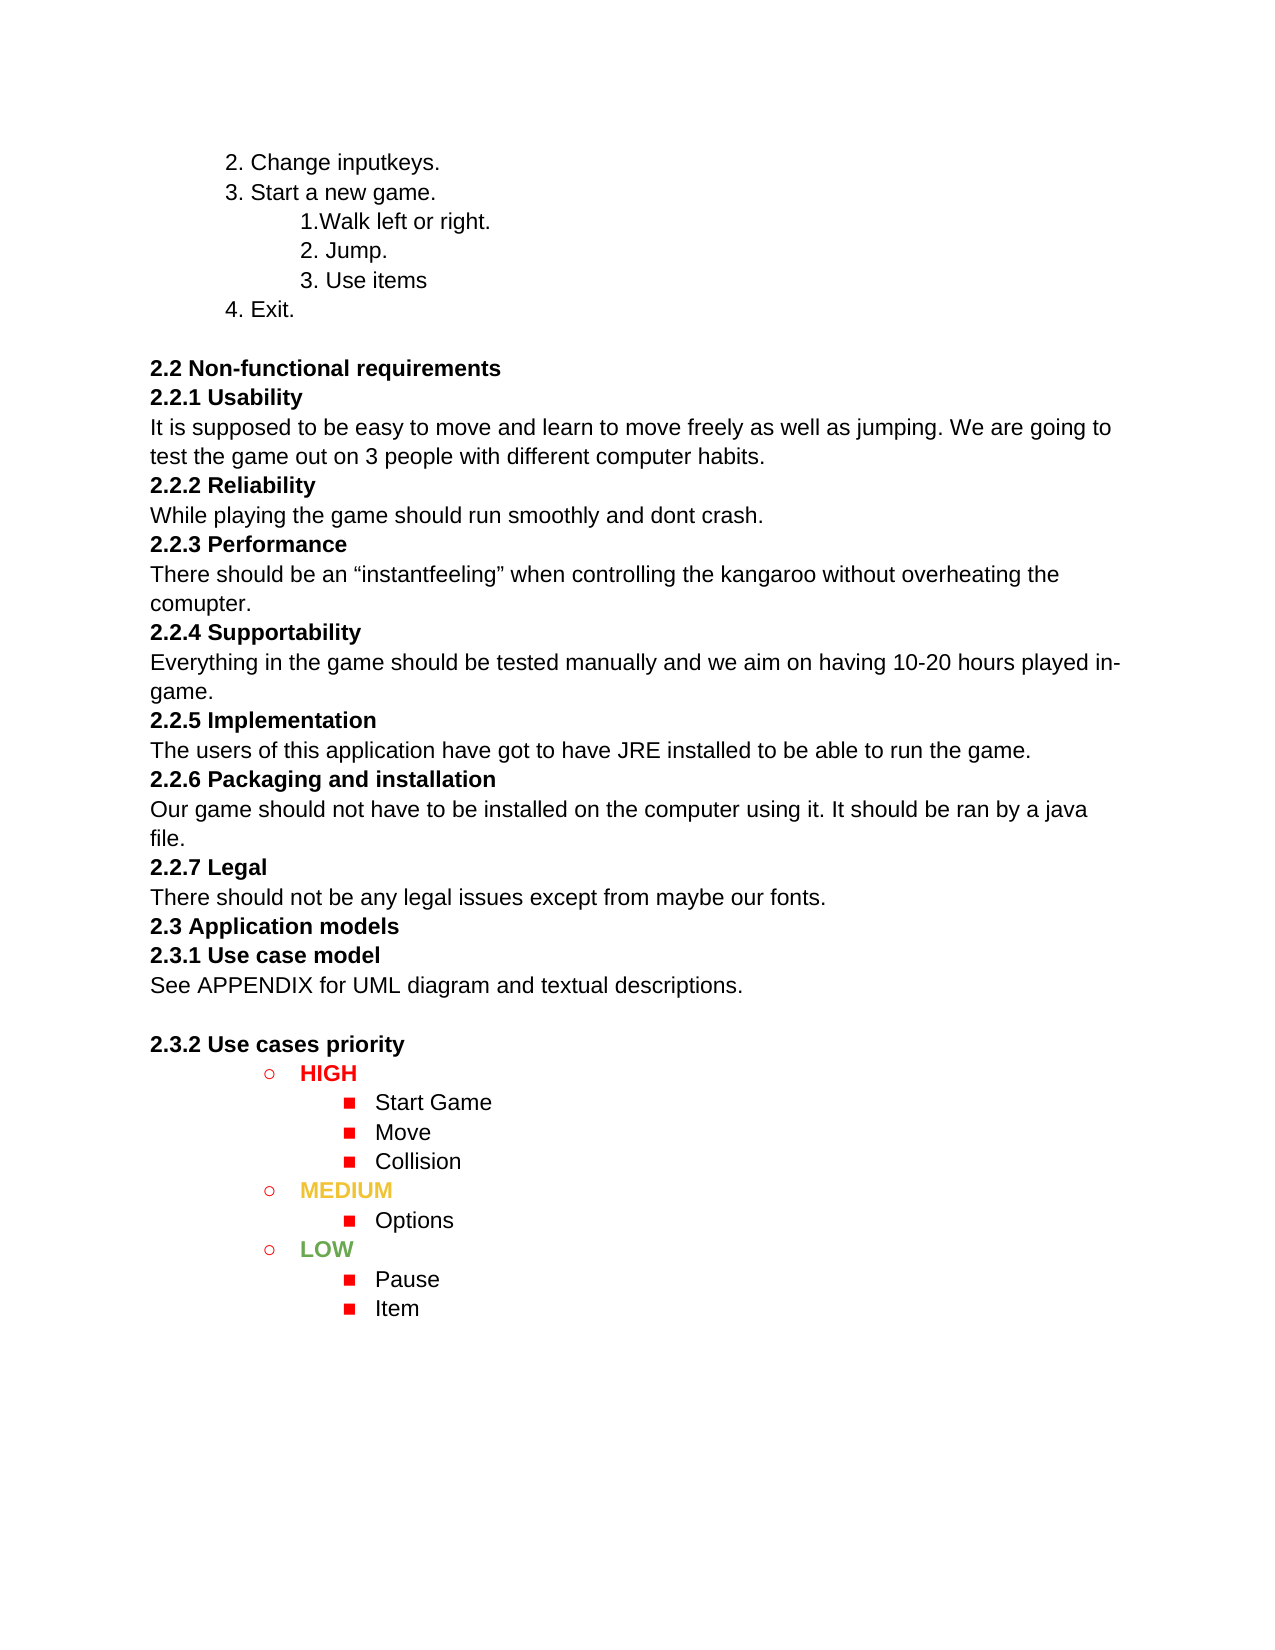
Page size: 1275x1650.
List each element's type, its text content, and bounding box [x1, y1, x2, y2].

list Start Game [150, 1090, 1125, 1116]
text Our game should not have to be installed on the computer using it. It should be ran by a java file. [150, 796, 1125, 851]
text 3. Use items [225, 267, 1125, 293]
list MEDIUM [262, 1178, 1125, 1204]
text There should not be any legal issues except from maybe our fonts. [150, 884, 1125, 910]
text There should be an “instantfeeling” when controlling the kangaroo without overheating the comupter. [150, 561, 1125, 616]
text 2.3.2 Use cases priority [150, 1031, 1125, 1057]
text While playing the game should run smoothly and dont crash. [150, 502, 1125, 528]
text Everything in the game should be tested manually and we aim on having 10-20 hours played in-game. [150, 649, 1125, 704]
text 3. Start a new game. [225, 179, 1125, 205]
text 2.2.6 Packaging and installation [150, 767, 1125, 792]
text 2.2.3 Performance [150, 532, 1125, 557]
text See APPENDIX for UML diagram and textual descriptions. [150, 972, 1125, 998]
list Item [150, 1296, 1125, 1321]
text 2.2.1 Usability [150, 385, 1125, 411]
text 2.3 Application models [150, 914, 1125, 939]
text 2.3.1 Use case model [150, 943, 1125, 969]
list Options [150, 1207, 1125, 1233]
text 2.2 Non-functional requirements [150, 356, 1125, 381]
list HIGH [262, 1061, 1125, 1086]
list Pause [150, 1266, 1125, 1292]
list LOW [262, 1237, 1125, 1262]
text It is supposed to be easy to move and learn to move freely as well as jumping. We are going to test the game out on 3 people with different computer habits. [150, 414, 1125, 469]
text 1.Walk left or right. [225, 209, 1125, 234]
text The users of this application have got to have JRE installed to be able to run the game. [150, 737, 1125, 763]
text 2. Jump. [225, 238, 1125, 264]
list Move [150, 1119, 1125, 1145]
text 2.2.4 Supportability [150, 620, 1125, 646]
text 2. Change inputkeys. [225, 150, 1125, 176]
list Collision [150, 1149, 1125, 1174]
text 2.2.5 Implementation [150, 708, 1125, 734]
text 4. Exit. [225, 297, 1125, 322]
text 2.2.2 Reliability [150, 473, 1125, 499]
text 2.2.7 Legal [150, 855, 1125, 881]
